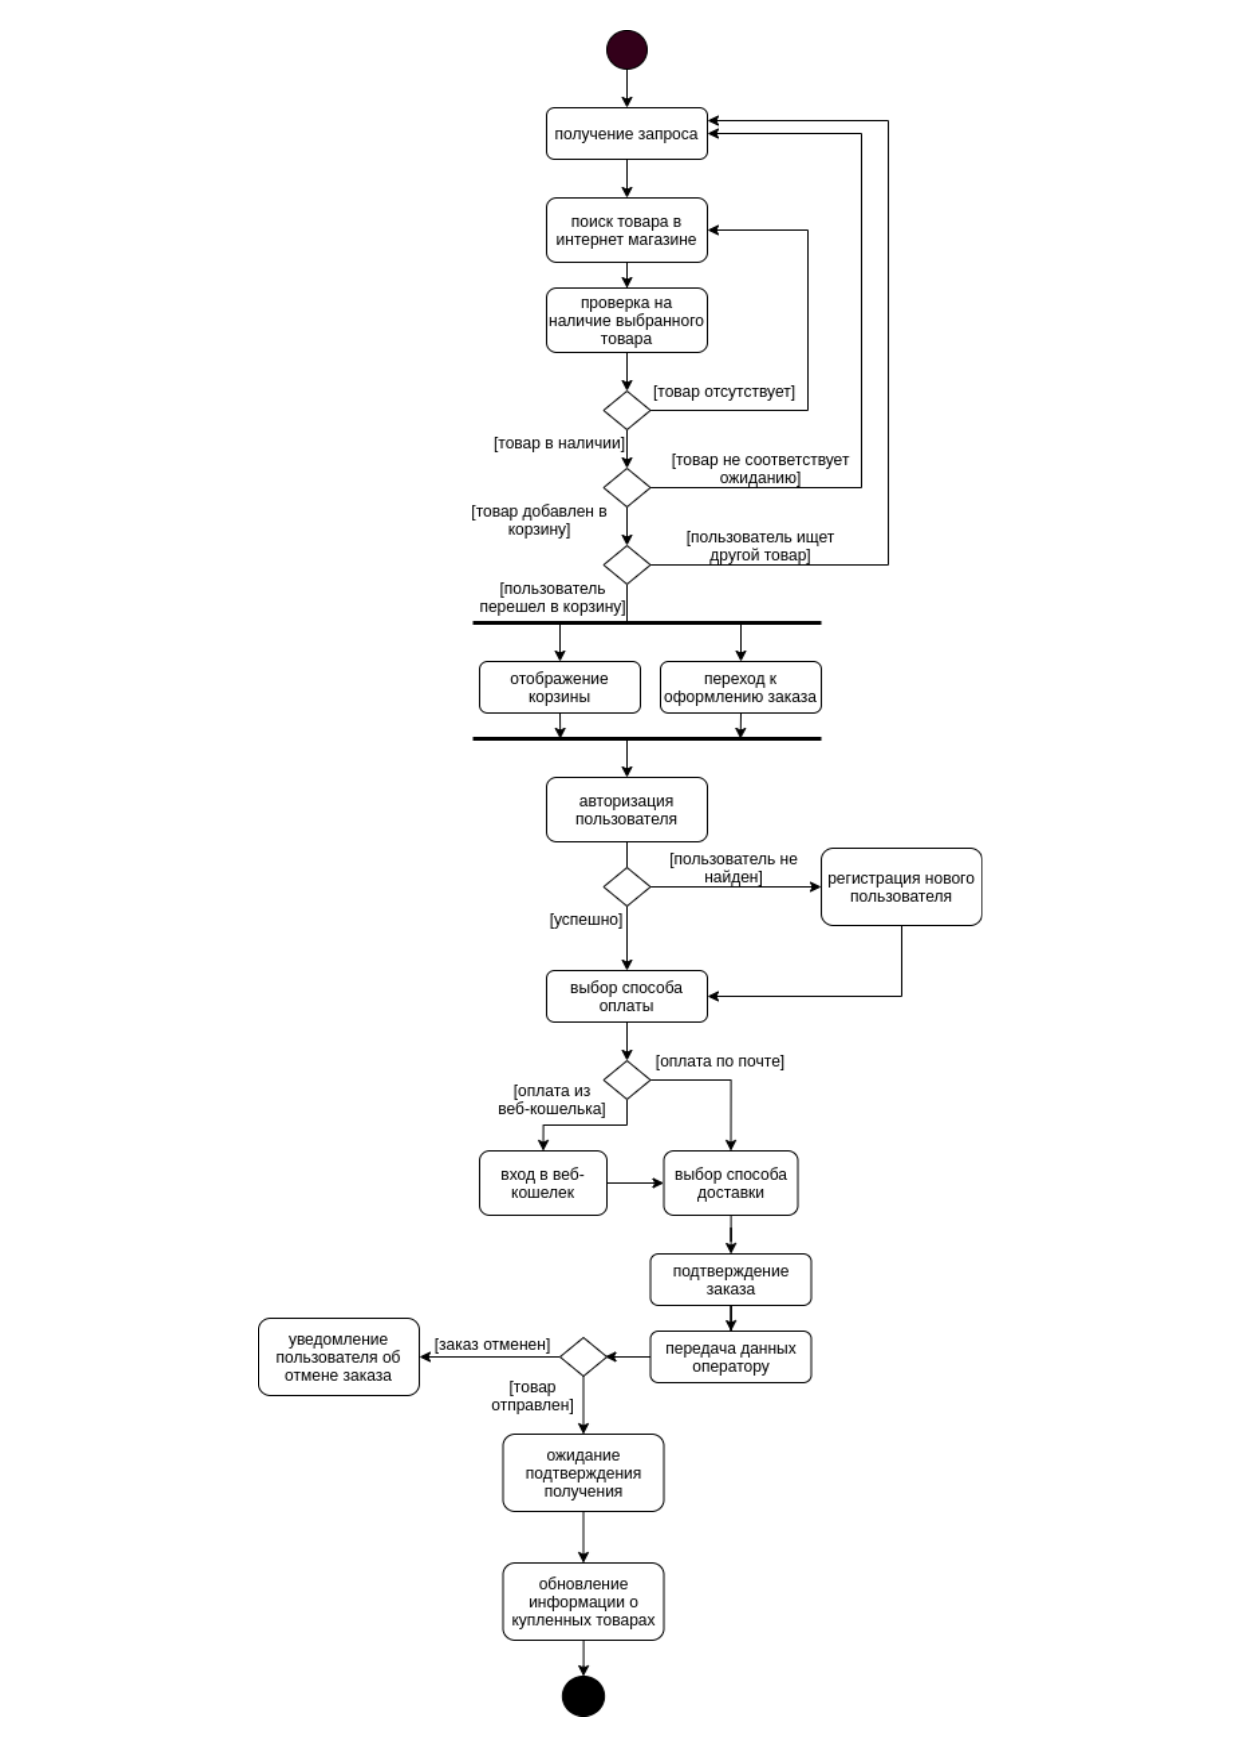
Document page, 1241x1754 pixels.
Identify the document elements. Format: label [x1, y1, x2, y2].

picture [258, 30, 983, 1717]
